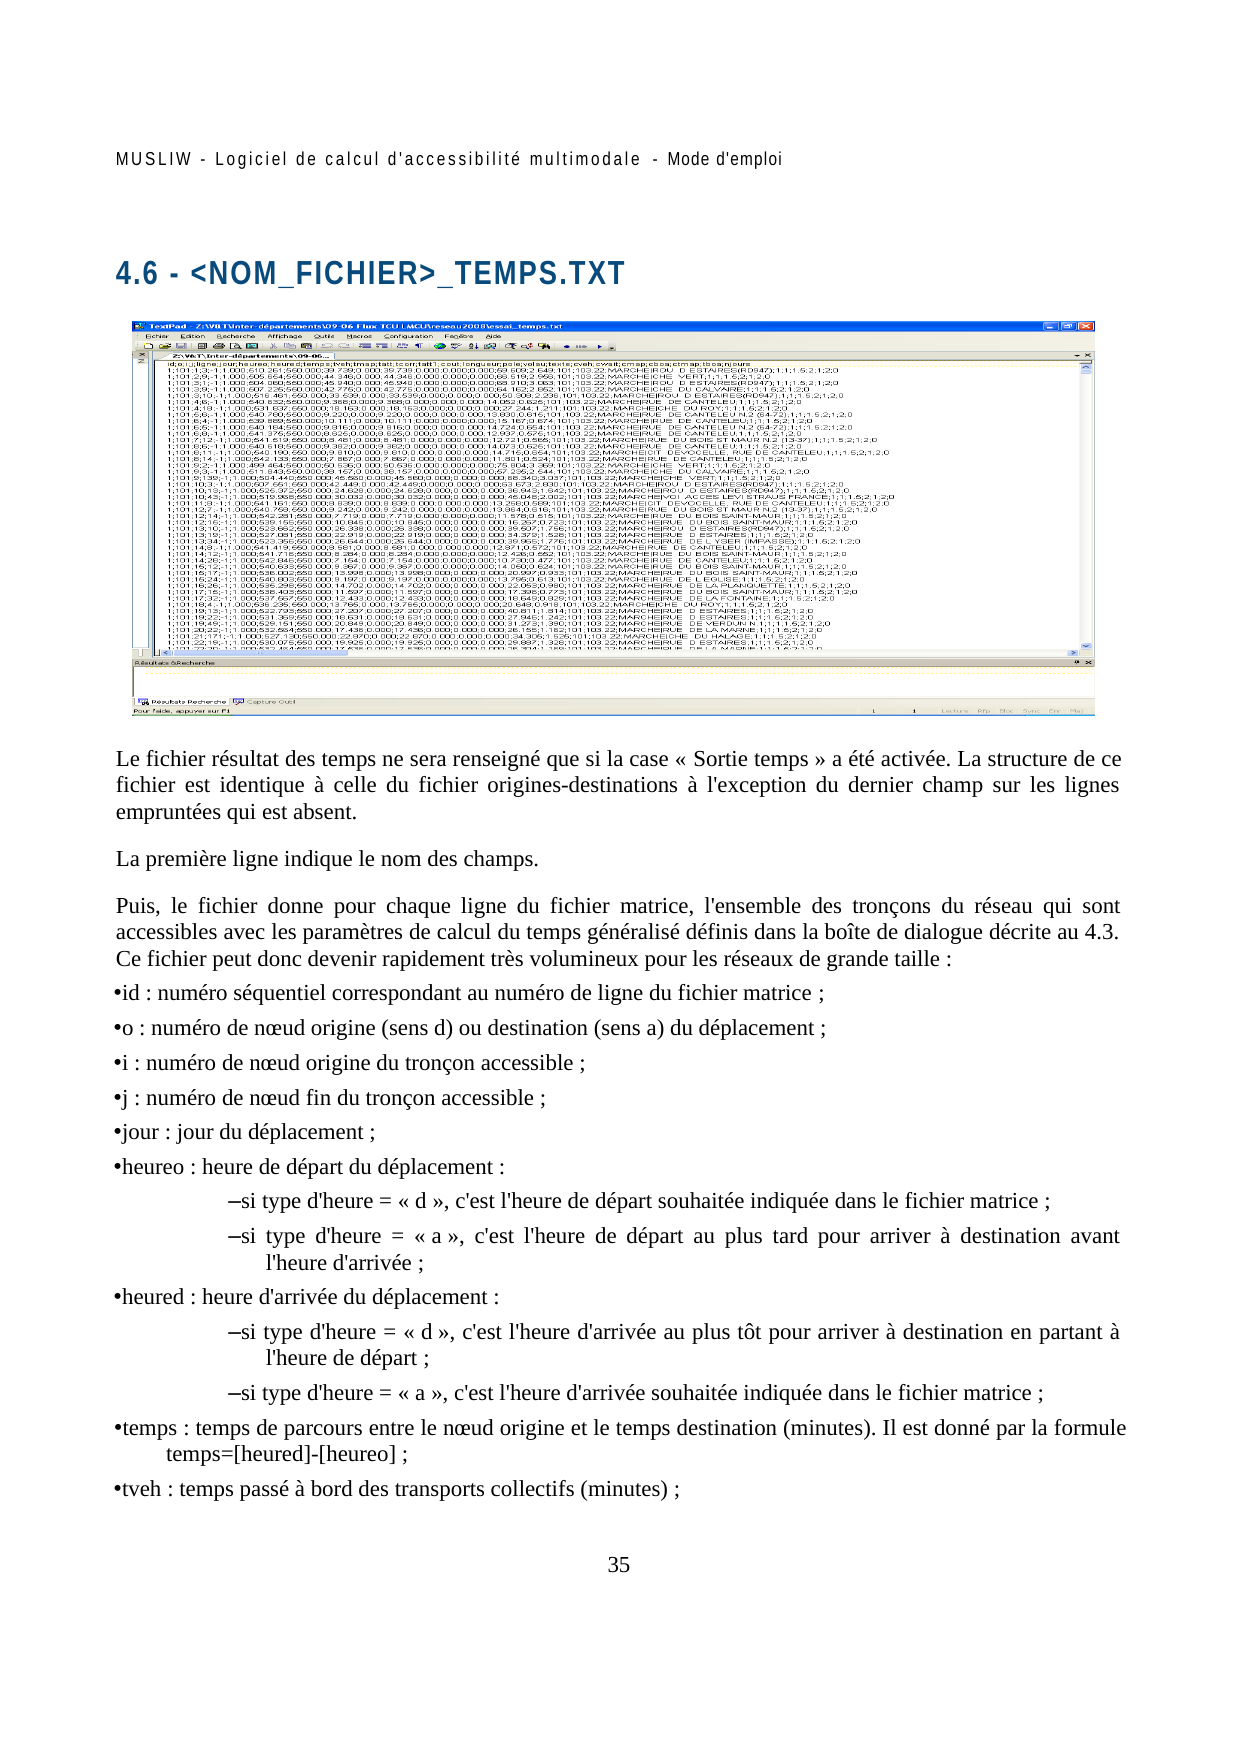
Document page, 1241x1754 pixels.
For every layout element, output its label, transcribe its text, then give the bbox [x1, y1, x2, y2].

list i : numéro de nœud origine du tronçon accessible ; [114, 1049, 1127, 1075]
list si type d'heure = « d », c'est l'heure de départ souhaitée indiquée dans le fichier matrice ; [228, 1188, 1122, 1214]
text La première ligne indique le nom des champs. [116, 845, 1122, 871]
list si type d'heure = « a », c'est l'heure de départ au plus tard pour arriver à destination avant l'heure d'arrivée ; [228, 1222, 1122, 1275]
text Le fichier résultat des temps ne sera renseigné que si la case « Sortie temps » a été activée. La structure de ce fichier est identique à celle du fichier origines-destinations à l'exception du dernier champ sur les lignes empruntées qui est absent. [116, 745, 1122, 824]
text Puis, le fichier donne pour chaque ligne du fichier matrice, l'ensemble des tronçons du réseau qui sont accessibles avec les paramètres de calcul du temps généralisé définis dans la boîte de dialogue décrite au 4.3. Ce fichier peut donc devenir rapidement très volumineux pour les réseaux de grande taille : [116, 892, 1122, 971]
list o : numéro de nœud origine (sens d) ou destination (sens a) du déplacement ; [114, 1014, 1127, 1041]
list heured : heure d'arrivée du déplacement : [114, 1283, 1127, 1310]
list tveh : temps passé à bord des transports collectifs (minutes) ; [114, 1475, 1127, 1501]
list si type d'heure = « a », c'est l'heure d'arrivée souhaitée indiquée dans le fichier matrice ; [228, 1379, 1122, 1405]
list id : numéro séquentiel correspondant au numéro de ligne du fichier matrice ; [114, 979, 1127, 1006]
list j : numéro de nœud fin du tronçon accessible ; [114, 1083, 1127, 1110]
list heureo : heure de départ du déplacement : [114, 1153, 1127, 1179]
list si type d'heure = « d », c'est l'heure d'arrivée au plus tôt pour arriver à destination en partant à l'heure de départ ; [228, 1318, 1122, 1371]
list jour : jour du déplacement ; [114, 1118, 1127, 1144]
subtitle <NOM_FICHIER>_TEMPS.TXT [116, 253, 1122, 292]
list temps : temps de parcours entre le nœud origine et le temps destination (minutes). Il est donné par la formule temps=[heured]-[heureo] ; [114, 1414, 1127, 1466]
picture [132, 321, 1095, 716]
